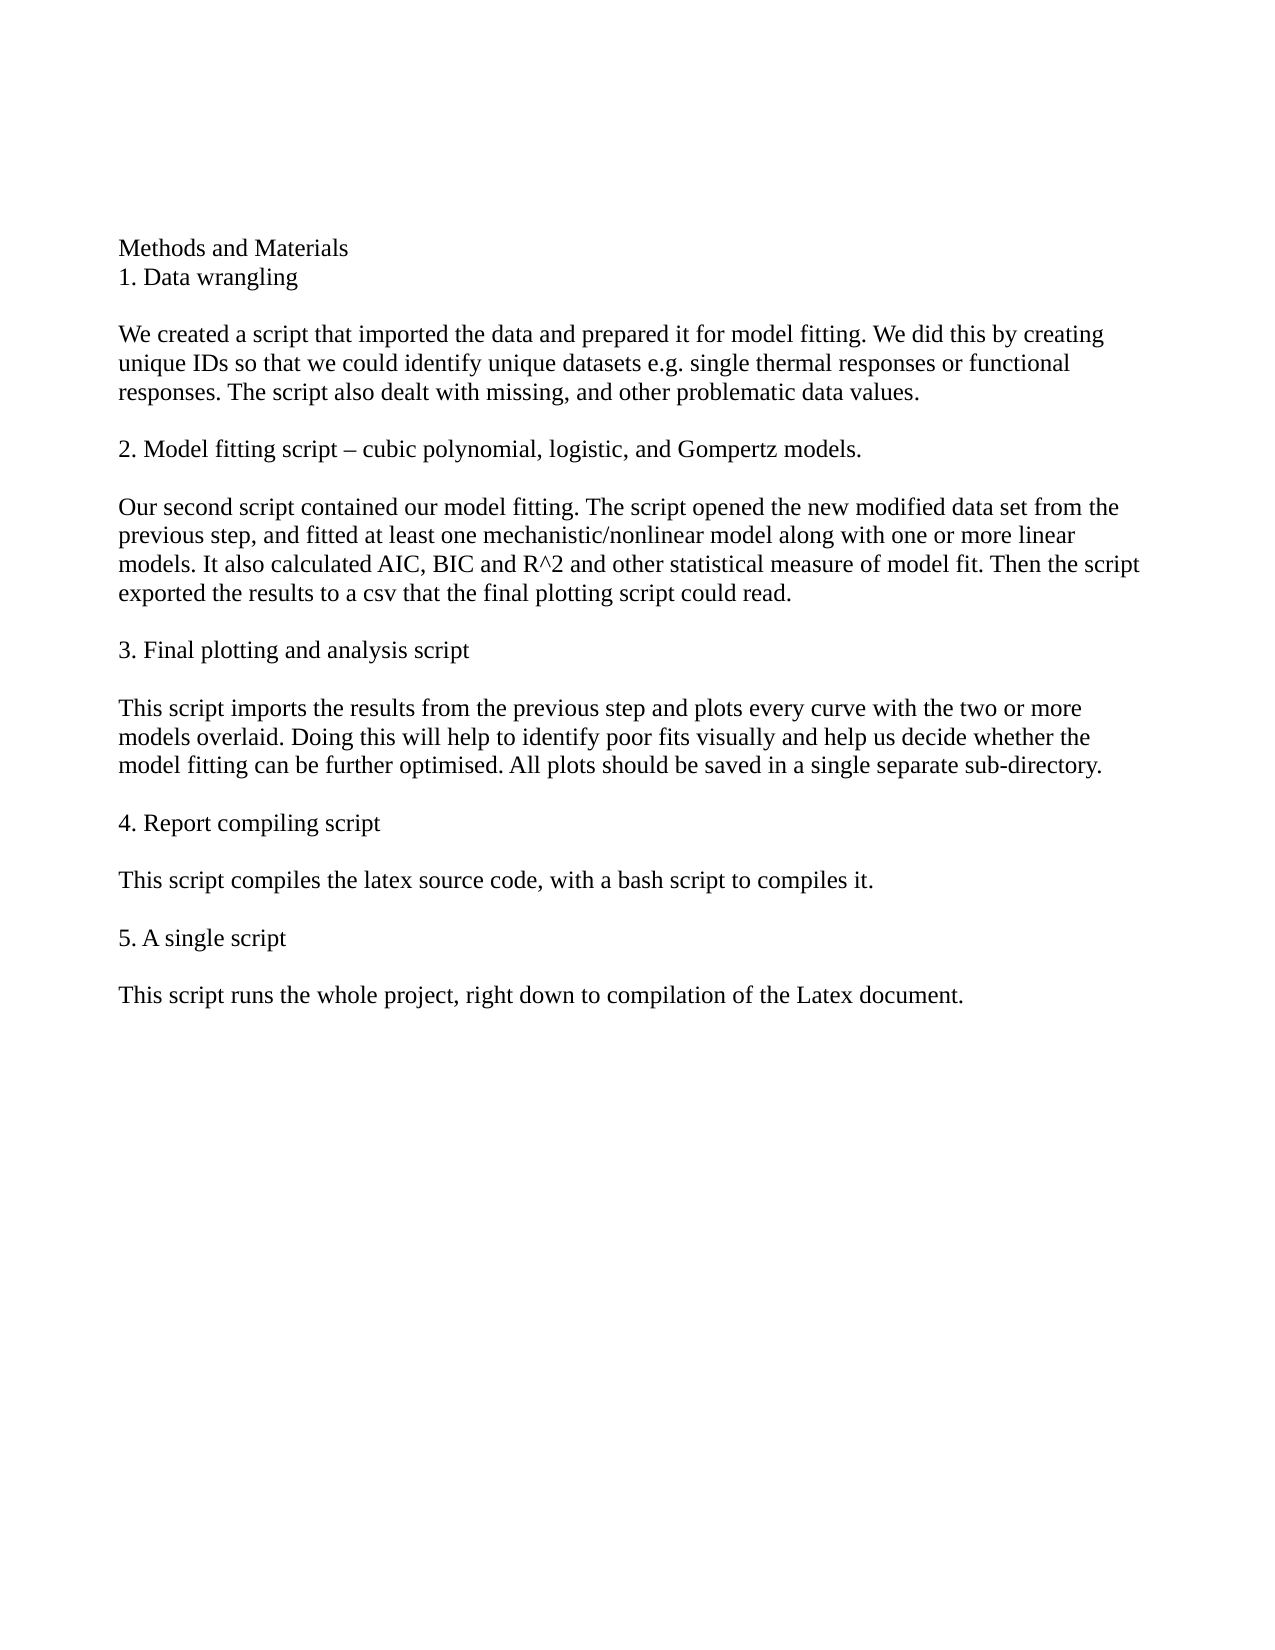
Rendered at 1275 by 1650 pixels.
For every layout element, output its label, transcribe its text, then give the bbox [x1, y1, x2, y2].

text Our second script contained our model fitting. The script opened the new modified data set from the previous step, and fitted at least one mechanistic/nonlinear model along with one or more linear models. It also calculated AIC, BIC and R^2 and other statistical measure of model fit. Then the script exported the results to a csv that the final plotting script could read. [118, 492, 1157, 607]
text We created a script that imported the data and prepared it for model fitting. We did this by creating unique IDs so that we could identify unique datasets e.g. single thermal responses or functional responses. The script also dealt with missing, and other problematic data values. [118, 319, 1157, 406]
text 1. Data wrangling [118, 262, 1157, 291]
text Methods and Materials [118, 233, 1157, 262]
text This script imports the results from the previous step and plots every curve with the two or more models overlaid. Doing this will help to identify poor fits visually and help us decide whether the model fitting can be further optimised. All plots should be saved in a single separate sub-directory. [118, 693, 1157, 779]
text 5. A single script [118, 923, 1157, 952]
text This script runs the whole project, right down to compilation of the Latex document. [118, 981, 1157, 1009]
text This script compiles the latex source code, with a bash script to compiles it. [118, 866, 1157, 894]
text 4. Report compiling script [118, 808, 1157, 837]
text 2. Model fitting script – cubic polynomial, logistic, and Gompertz models. [118, 434, 1157, 463]
text 3. Final plotting and analysis script [118, 636, 1157, 664]
